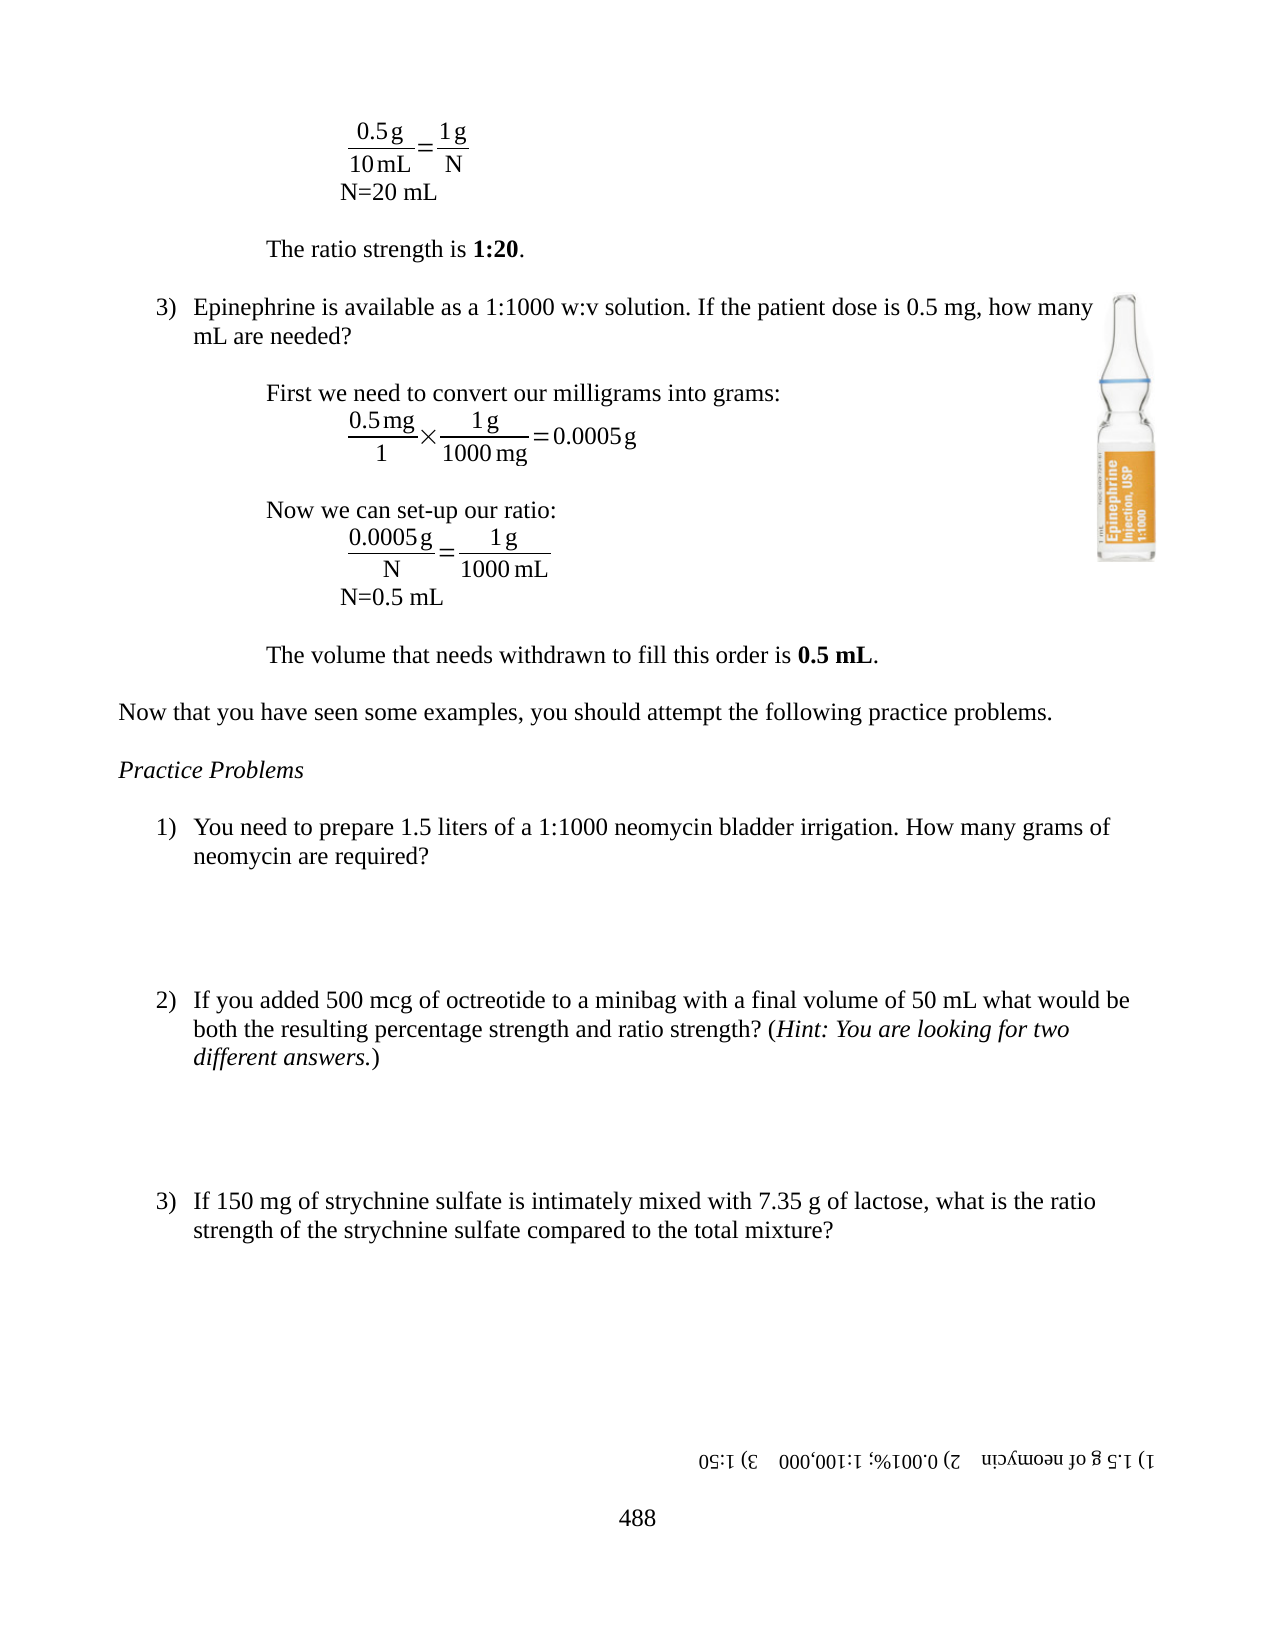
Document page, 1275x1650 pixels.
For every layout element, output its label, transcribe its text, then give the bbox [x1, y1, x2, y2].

text Now that you have seen some examples, you should attempt the following practice problems. [118, 697, 1157, 726]
list Epinephrine is available as a 1:1000 w:v solution. If the patient dose is 0.5 mg, how many mL are needed? [156, 292, 1096, 349]
text N=20 mL [340, 177, 1157, 206]
text Now we can set-up our ratio: [266, 495, 1096, 523]
list If you added 500 mcg of octreotide to a minibag with a final volume of 50 mL what would be both the resulting percentage strength and ratio strength? (Hint: You are looking for two different answers.) [156, 985, 1157, 1071]
picture [1096, 292, 1157, 562]
text N=0.5 mL [340, 582, 1157, 611]
list You need to prepare 1.5 liters of a 1:1000 neomycin bladder irrigation. How many grams of neomycin are required? [156, 812, 1157, 870]
text Practice Problems [118, 755, 1157, 784]
text The ratio strength is 1:20. [266, 234, 1157, 263]
text The volume that needs withdrawn to fill this order is 0.5 mL. [266, 640, 1157, 669]
text First we need to convert our milligrams into grams: [266, 378, 1096, 407]
list If 150 mg of strychnine sulfate is intimately mixed with 7.35 g of lactose, what is the ratio strength of the strychnine sulfate compared to the total mixture? [156, 1186, 1157, 1244]
